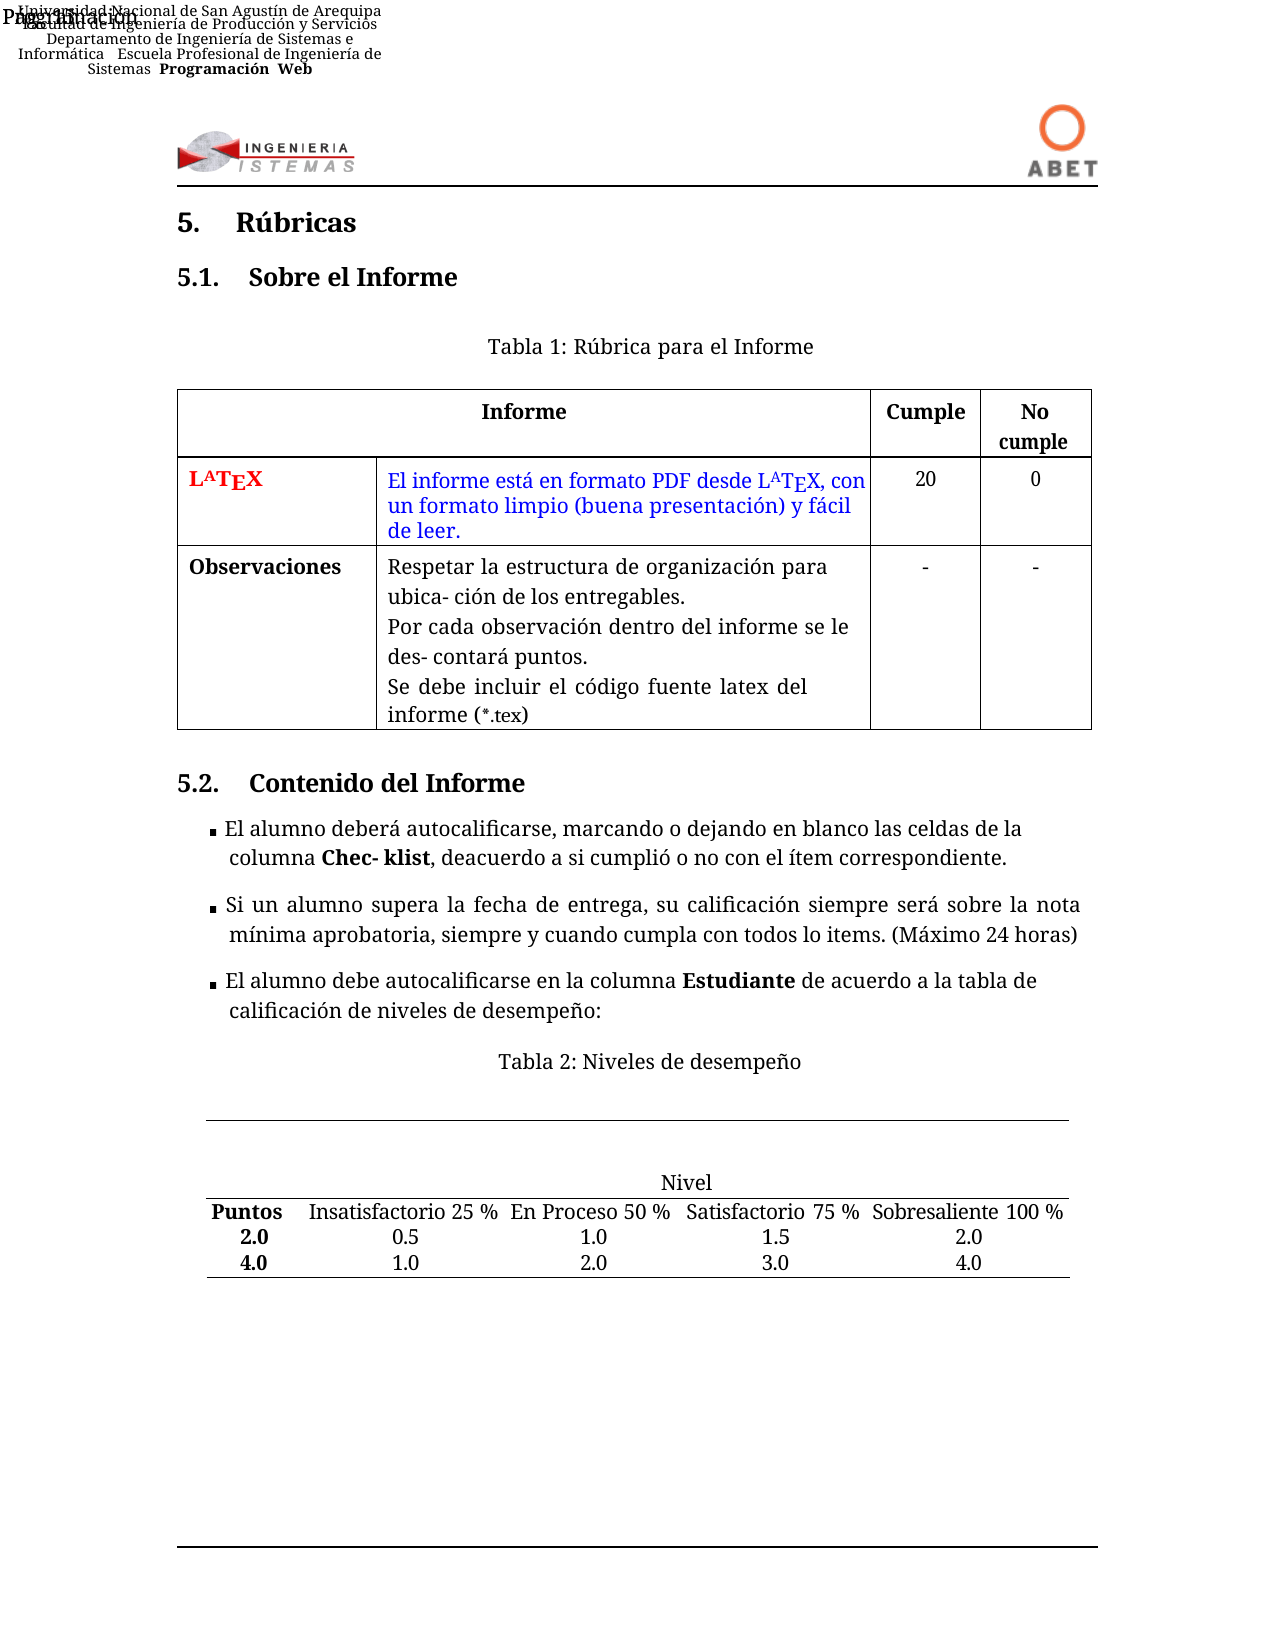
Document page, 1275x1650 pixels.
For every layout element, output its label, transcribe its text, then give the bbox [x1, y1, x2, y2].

text Nivel [150, 1168, 1223, 1197]
picture [210, 982, 217, 989]
table_cell - [981, 546, 1091, 729]
table_header 0.5 [331, 1226, 499, 1251]
picture [210, 906, 217, 913]
picture [177, 131, 355, 172]
table_cell 2.0 [500, 1251, 684, 1277]
table_cell El informe está en formato PDF desde LATEX, con un formato limpio (buena presentación) y fácil de leer. [377, 458, 870, 544]
table_header Informe [178, 390, 870, 456]
text Tabla 1: Rúbrica para el Informe [488, 332, 1269, 361]
table_cell Respetar la estructura de organización para ubica- ción de los entregables. Por cada observación dentro del informe se le des- contará puntos. Se debe incluir el código fuente latex del informe (*.tex) [377, 546, 870, 729]
picture [210, 829, 217, 836]
picture [1027, 104, 1098, 185]
table_cell 0 [981, 458, 1091, 544]
table_cell 1.0 [331, 1251, 499, 1277]
subtitle Rúbricas [177, 206, 1269, 240]
table_header 1.0 [500, 1226, 684, 1251]
subtitle Contenido del Informe [177, 766, 1269, 800]
table_header 1.5 [685, 1226, 872, 1251]
text El alumno deberá autocalificarse, marcando o dejando en blanco las celdas de la columna Chec- klist, deacuerdo a si cumplió o no con el ítem correspondiente. [210, 814, 1099, 872]
table_cell - [871, 546, 980, 729]
table_cell 3.0 [685, 1251, 872, 1277]
table_header 2.0 [872, 1226, 1070, 1251]
subtitle Sobre el Informe [177, 260, 1269, 294]
table_cell 4.0 [207, 1251, 331, 1277]
text Puntos Insatisfactorio 25 % En Proceso 50 % Satisfactorio 75 % Sobresaliente 100 % [150, 1197, 1125, 1225]
table_header 2.0 [207, 1226, 331, 1251]
table_cell Observaciones [178, 546, 376, 729]
text Si un alumno supera la fecha de entrega, su calificación siempre será sobre la nota mínima aprobatoria, siempre y cuando cumpla con todos lo items. (Máximo 24 horas) [210, 890, 1099, 948]
text Tabla 2: Niveles de desempeño [498, 1047, 1269, 1076]
table_cell 4.0 [872, 1251, 1070, 1277]
table_header No cumple [981, 390, 1091, 456]
table_header Cumple [871, 390, 980, 456]
text El alumno debe autocalificarse en la columna Estudiante de acuerdo a la tabla de calificación de niveles de desempeño: [210, 966, 1099, 1024]
table_cell 20 [871, 458, 980, 544]
table_cell LATEX [178, 458, 376, 544]
